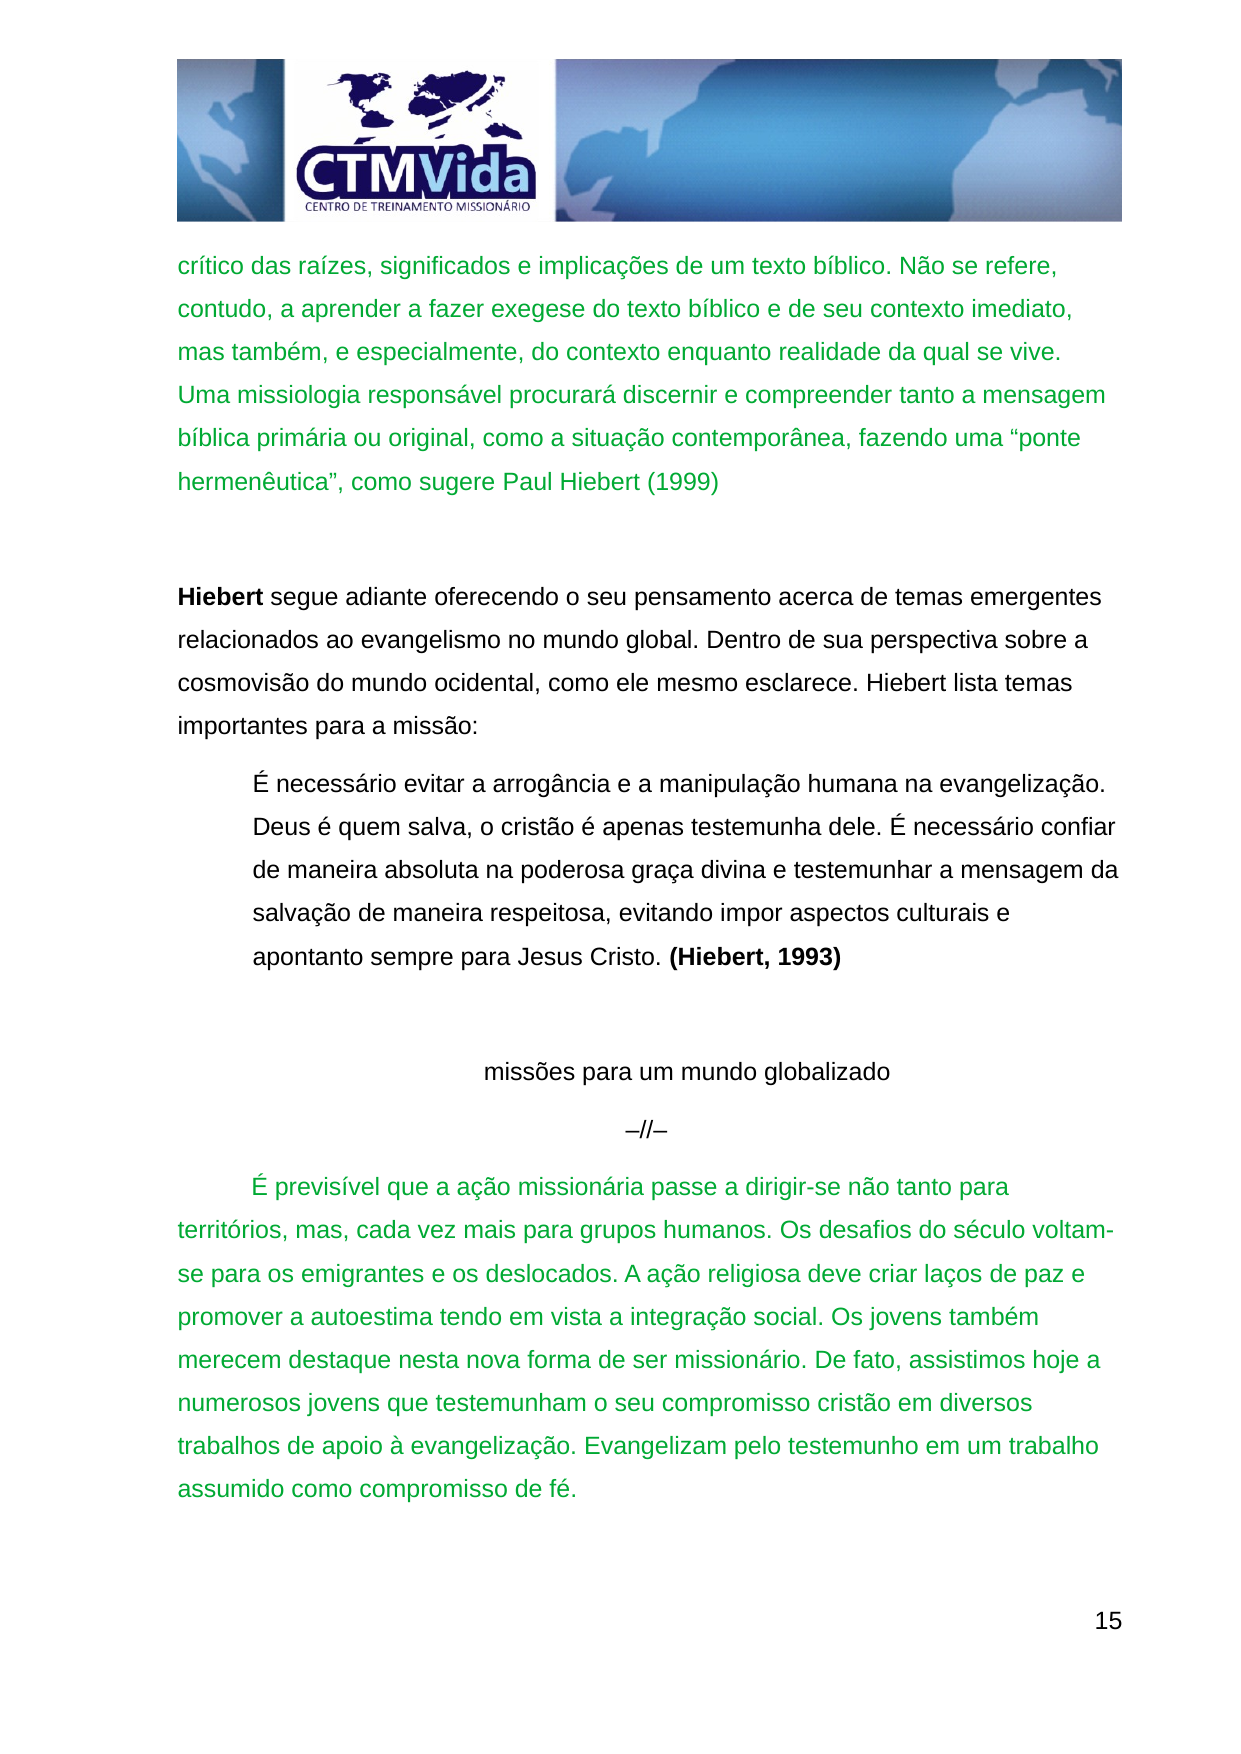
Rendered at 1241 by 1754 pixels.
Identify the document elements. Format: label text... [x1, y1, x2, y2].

picture [177, 59, 1122, 222]
text É previsível que a ação missionária passe a dirigir-se não tanto para territórios, mas, cada vez mais para grupos humanos. Os desafios do século voltam-se para os emigrantes e os deslocados. A ação religiosa deve criar laços de paz e promover a autoestima tendo em vista a integração social. Os jovens também merecem destaque nesta nova forma de ser missionário. De fato, assistimos hoje a numerosos jovens que testemunham o seu compromisso cristão em diversos trabalhos de apoio à evangelização. Evangelizam pelo testemunho em um trabalho assumido como compromisso de fé. [177, 1172, 1122, 1503]
list missões para um mundo globalizado [215, 1057, 1122, 1086]
text crítico das raízes, significados e implicações de um texto bíblico. Não se refere, contudo, a aprender a fazer exegese do texto bíblico e de seu contexto imediato, mas também, e especialmente, do contexto enquanto realidade da qual se vive. Uma missiologia responsável procurará discernir e compreender tanto a mensagem bíblica primária ou original, como a situação contemporânea, fazendo uma “ponte hermenêutica”, como sugere Paul Hiebert (1999) [177, 251, 1122, 495]
list É necessário evitar a arrogância e a manipulação humana na evangelização. Deus é quem salva, o cristão é apenas testemunha dele. É necessário confiar de maneira absoluta na poderosa graça divina e testemunhar a mensagem da salvação de maneira respeitosa, evitando impor aspectos culturais e apontanto sempre para Jesus Cristo. (Hiebert, 1993) [215, 769, 1122, 970]
text Hiebert segue adiante oferecendo o seu pensamento acerca de temas emergentes relacionados ao evangelismo no mundo global. Dentro de sua perspectiva sobre a cosmovisão do mundo ocidental, como ele mesmo esclarece. Hiebert lista temas importantes para a missão: [177, 582, 1122, 740]
text –//– [177, 1115, 1122, 1143]
